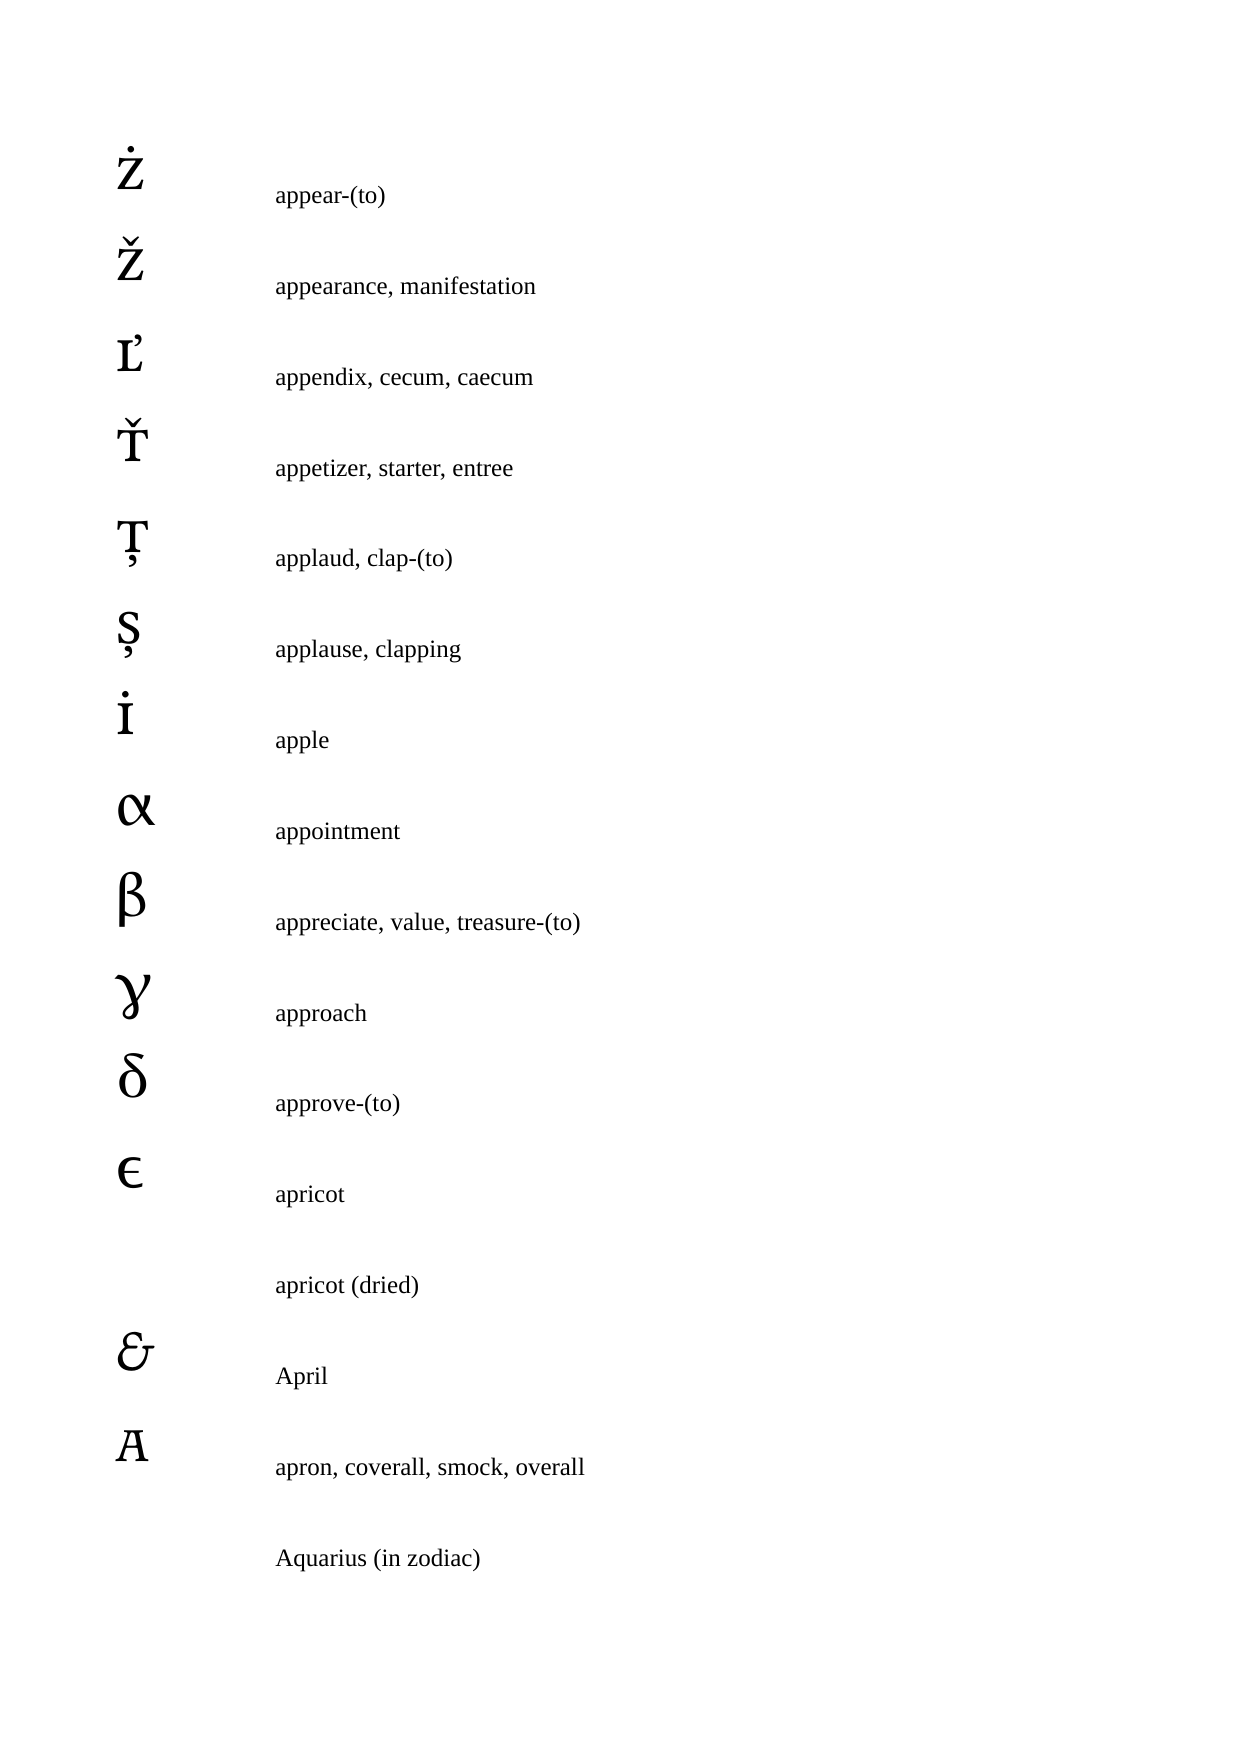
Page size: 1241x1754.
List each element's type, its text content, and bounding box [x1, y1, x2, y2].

table_cell approach [275, 936, 949, 1026]
table_cell  [115, 300, 275, 391]
table_cell apple [275, 663, 949, 754]
table_cell  [115, 1299, 275, 1390]
table_cell  [115, 845, 275, 936]
table_cell applause, clapping [275, 572, 949, 663]
table_cell  [115, 663, 275, 754]
table_cell  [115, 572, 275, 663]
table_cell apricot (dried) [275, 1208, 949, 1299]
table_cell appearance, manifestation [275, 209, 949, 300]
table_cell  [115, 1026, 275, 1117]
table_cell appear-(to) [275, 118, 949, 209]
table_cell  [115, 1481, 275, 1571]
table_cell  [115, 936, 275, 1026]
table_cell  [115, 1117, 275, 1208]
table_cell  [115, 1390, 275, 1481]
table_cell applaud, clap-(to) [275, 481, 949, 572]
table_cell appendix, cecum, caecum [275, 300, 949, 391]
table_cell  [115, 1208, 275, 1299]
table_cell appreciate, value, treasure-(to) [275, 845, 949, 936]
table_cell  [115, 754, 275, 845]
table_cell approve-(to) [275, 1026, 949, 1117]
table_cell  [115, 209, 275, 300]
table_cell Aquarius (in zodiac) [275, 1481, 949, 1571]
table_cell  [115, 391, 275, 481]
table_cell apron, coverall, smock, overall [275, 1390, 949, 1481]
table_cell apricot [275, 1117, 949, 1208]
table_cell April [275, 1299, 949, 1390]
table_cell appointment [275, 754, 949, 845]
table_cell appetizer, starter, entree [275, 391, 949, 481]
table_cell  [115, 481, 275, 572]
table_cell  [115, 118, 275, 209]
